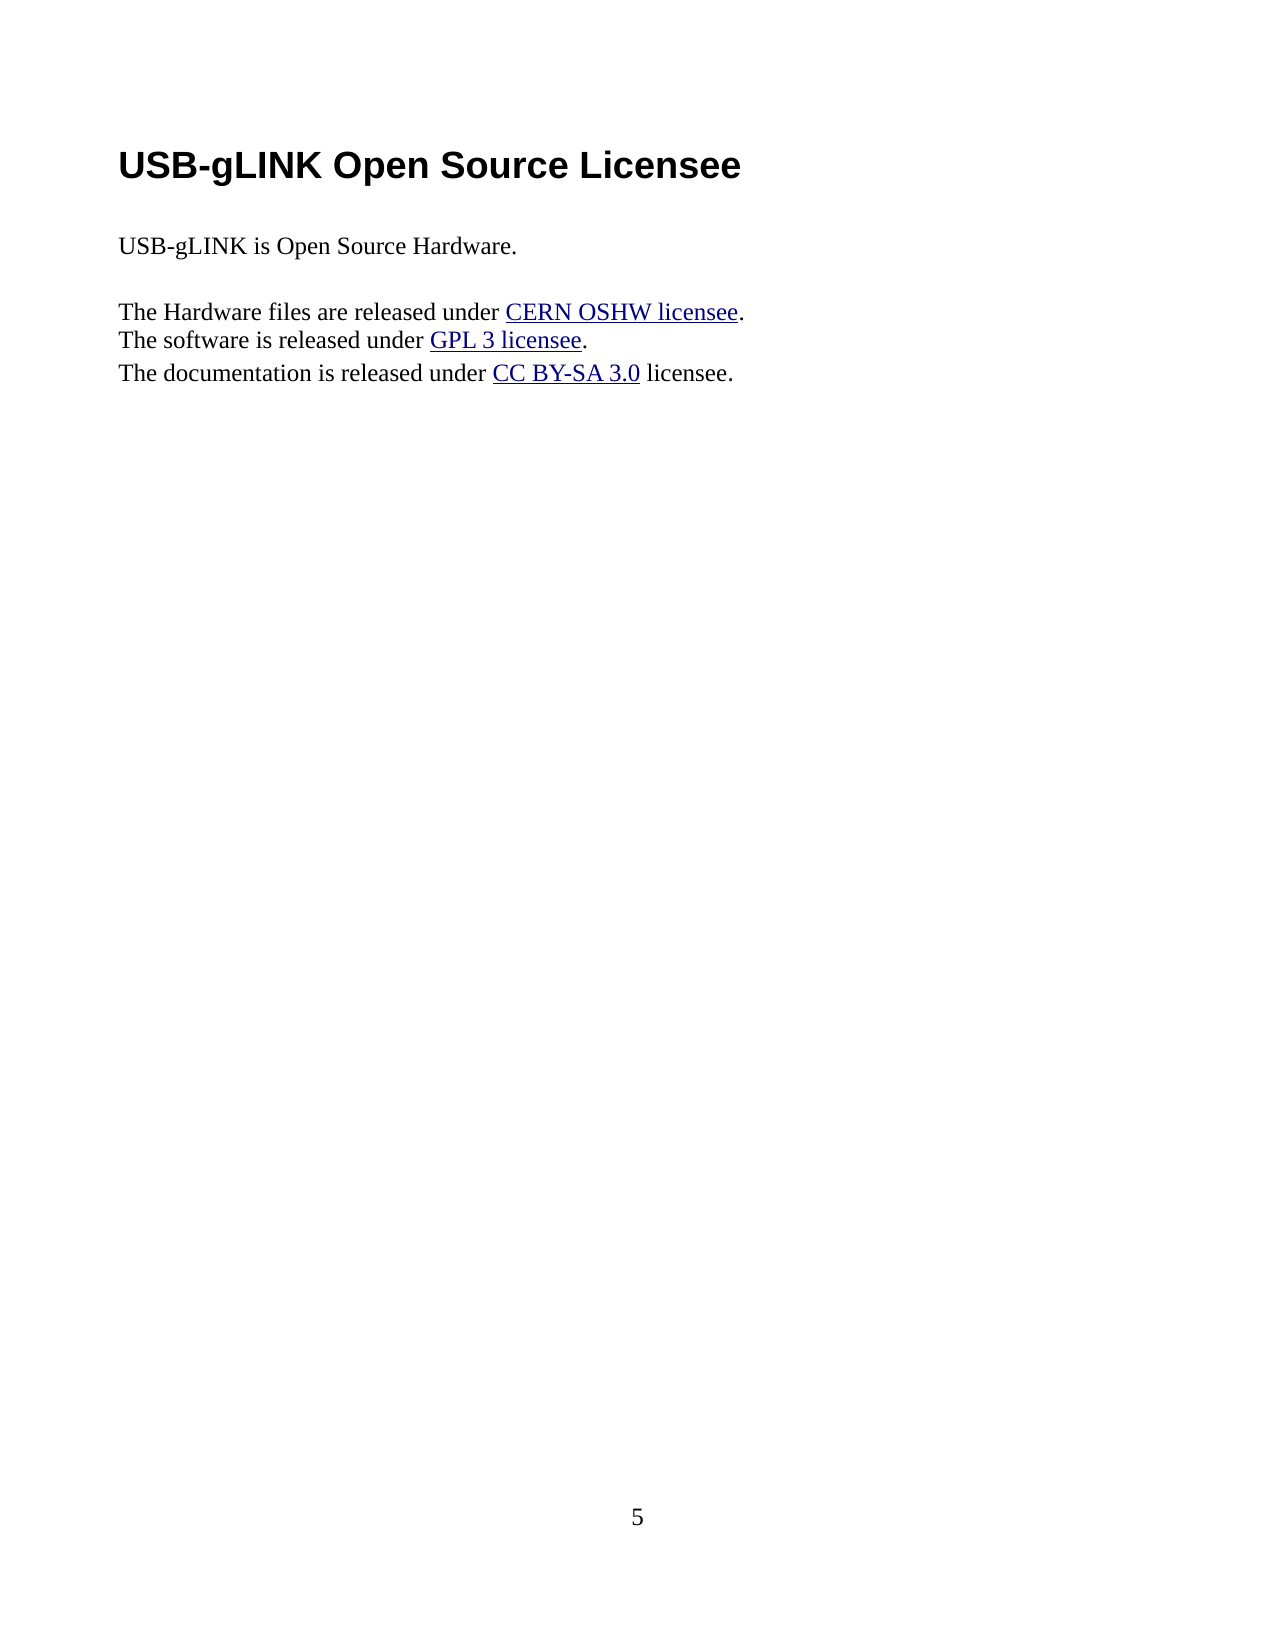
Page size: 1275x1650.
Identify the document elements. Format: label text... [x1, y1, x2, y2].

subtitle USB-gLINK Open Source Licensee [118, 143, 1157, 187]
text The software is released under GPL 3 licensee. [118, 326, 1157, 354]
text USB-gLINK is Open Source Hardware. [118, 199, 1157, 268]
text The documentation is released under CC BY-SA 3.0 licensee. [118, 354, 1157, 388]
text The Hardware files are released under CERN OSHW licensee. [118, 297, 1157, 326]
